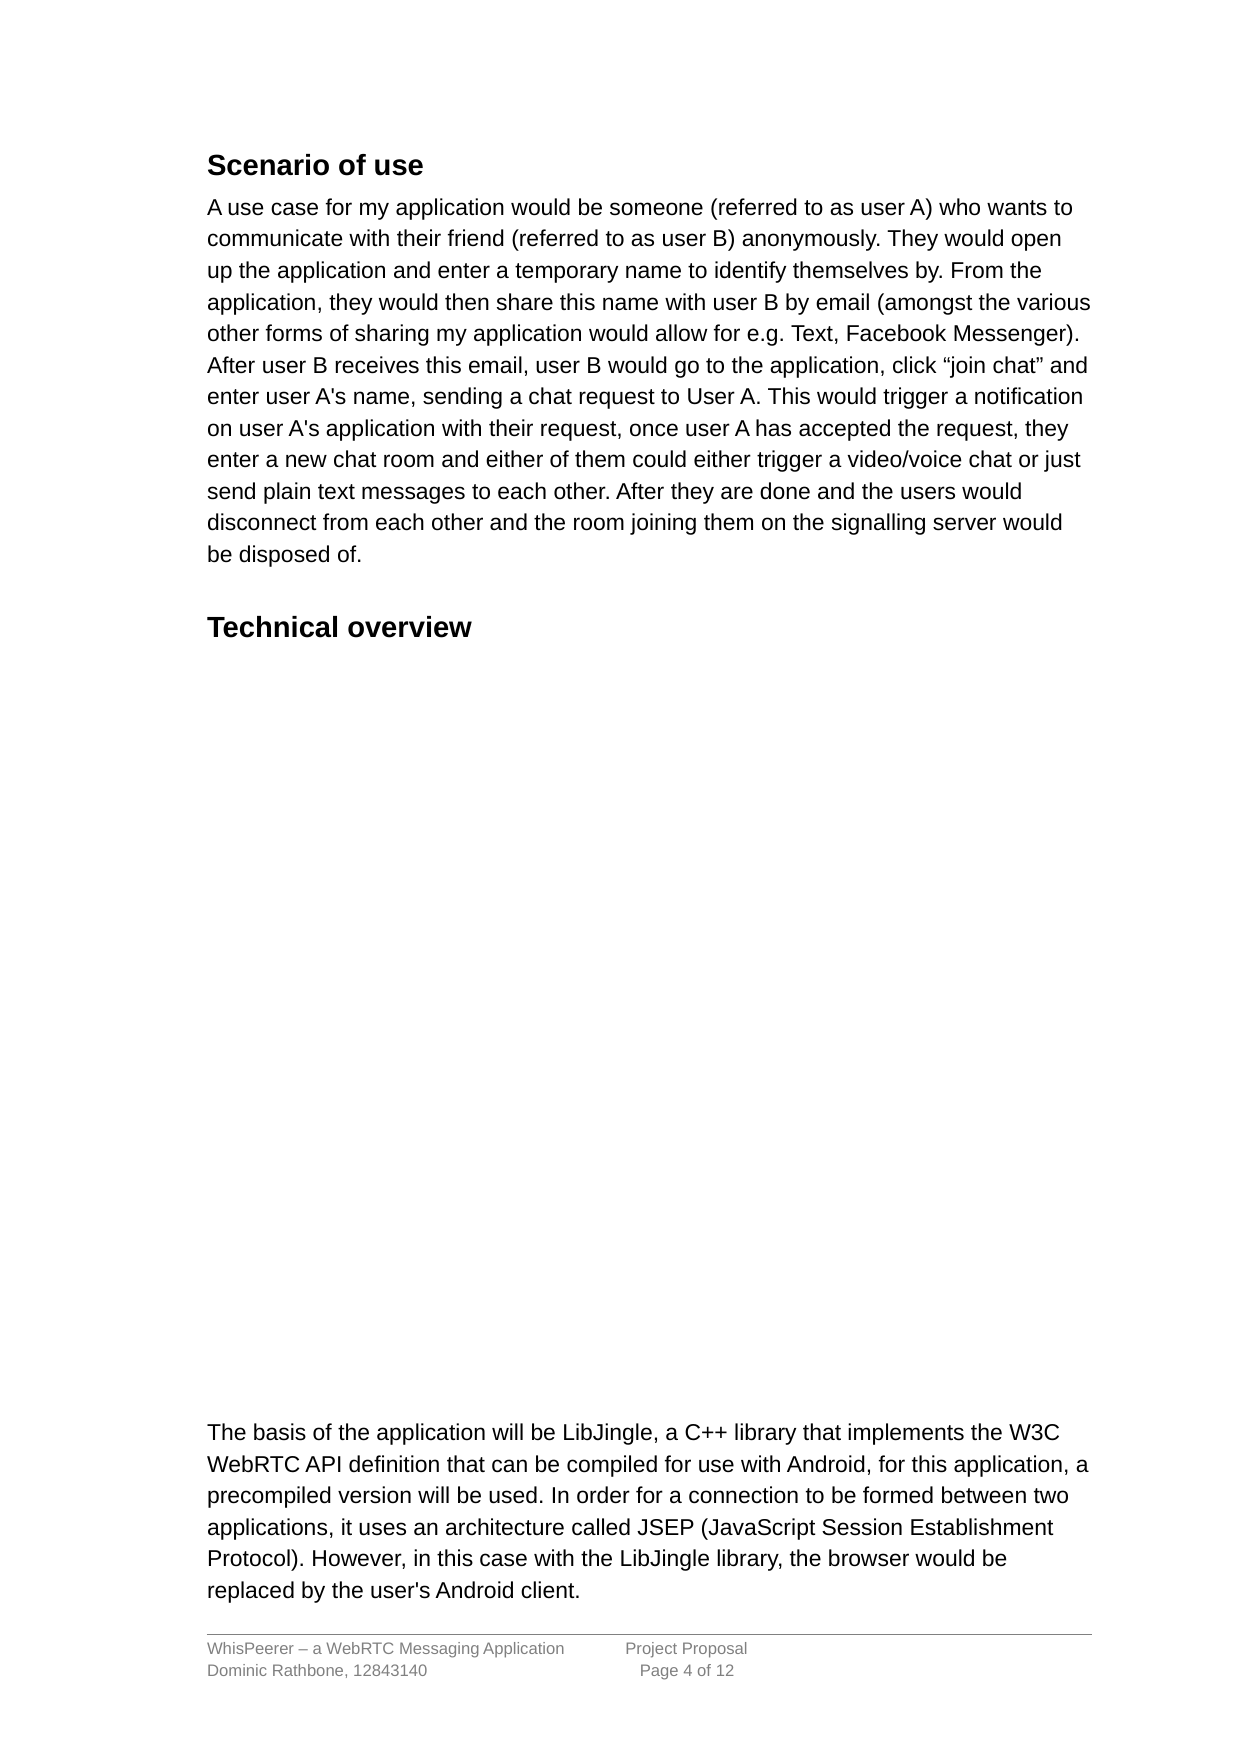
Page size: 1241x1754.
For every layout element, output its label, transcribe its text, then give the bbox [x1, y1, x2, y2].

subtitle Scenario of use [207, 148, 1092, 181]
subtitle Technical overview [207, 610, 1092, 643]
text A use case for my application would be someone (referred to as user A) who wants to communicate with their friend (referred to as user B) anonymously. They would open up the application and enter a temporary name to identify themselves by. From the application, they would then share this name with user B by email (amongst the various other forms of sharing my application would allow for e.g. Text, Facebook Messenger). After user B receives this email, user B would go to the application, click “join chat” and enter user A's name, sending a chat request to User A. This would trigger a notification on user A's application with their request, once user A has accepted the request, they enter a new chat room and either of them could either trigger a video/voice chat or just send plain text messages to each other. After they are done and the users would disconnect from each other and the room joining them on the signalling server would be disposed of. [207, 194, 1092, 567]
text The basis of the application will be LibJingle, a C++ library that implements the W3C WebRTC API definition that can be compiled for use with Android, for this application, a precompiled version will be used. In order for a connection to be formed between two applications, it uses an architecture called JSEP (JavaScript Session Establishment Protocol). However, in this case with the LibJingle library, the browser would be replaced by the user's Android client. [207, 656, 1092, 1603]
